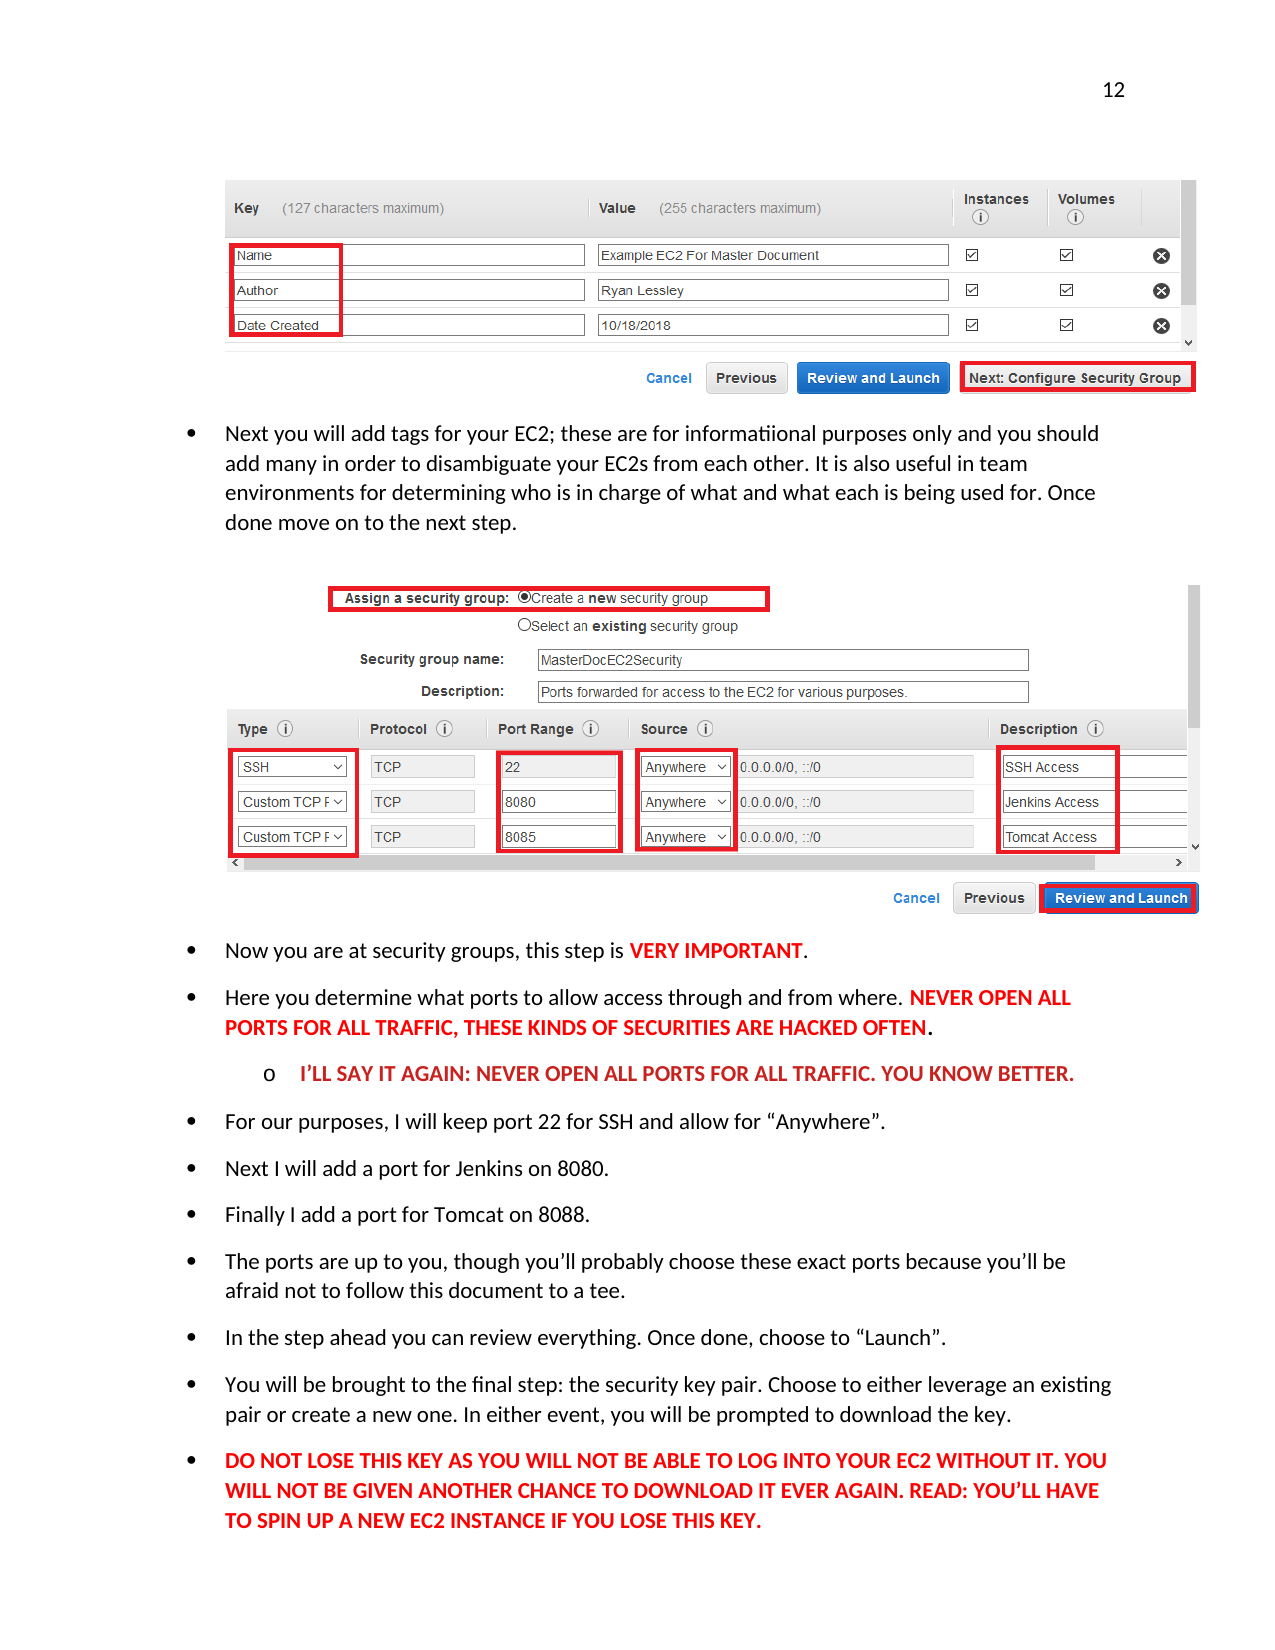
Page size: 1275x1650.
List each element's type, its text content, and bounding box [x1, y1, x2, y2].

list Here you determine what ports to allow access through and from where. NEVER OPEN ALL PORTS FOR ALL TRAFFIC, THESE KINDS OF SECURITIES ARE HACKED OFTEN. [187, 983, 1125, 1041]
list I’LL SAY IT AGAIN: NEVER OPEN ALL PORTS FOR ALL TRAFFIC. YOU KNOW BETTER. [262, 1059, 1125, 1088]
list For our purposes, I will keep port 22 for SSH and allow for “Anywhere”. [187, 1107, 1125, 1135]
list Next I will add a port for Jenkins on 8080. [187, 1154, 1125, 1182]
list Next you will add tags for your EC2; these are for informatiional purposes only and you should add many in order to disambiguate your EC2s from each other. It is also useful in team environments for determining who is in charge of what and what each is being used for. Once done move on to the next step. [187, 419, 1125, 536]
list DO NOT LOSE THIS KEY AS YOU WILL NOT BE ABLE TO LOG INTO YOUR EC2 WITHOUT IT. YOU WILL NOT BE GIVEN ANOTHER CHANCE TO DOWNLOAD IT EVER AGAIN. READ: YOU’LL HAVE TO SPIN UP A NEW EC2 INSTANCE IF YOU LOSE THIS KEY. [187, 1446, 1125, 1534]
list You will be brought to the final step: the security key pair. Choose to either leverage an existing pair or create a new one. In either event, you will be prompted to download the key. [187, 1370, 1125, 1428]
list Finally I add a port for Tomcat on 8088. [187, 1200, 1125, 1228]
list The ports are up to you, though you’ll probably choose these exact ports because you’ll be afraid not to follow this document to a tee. [187, 1247, 1125, 1305]
list Now you are at security groups, this step is VERY IMPORTANT. [187, 936, 1125, 964]
list In the step ahead you can review everything. Once done, choose to “Launch”. [187, 1323, 1125, 1351]
